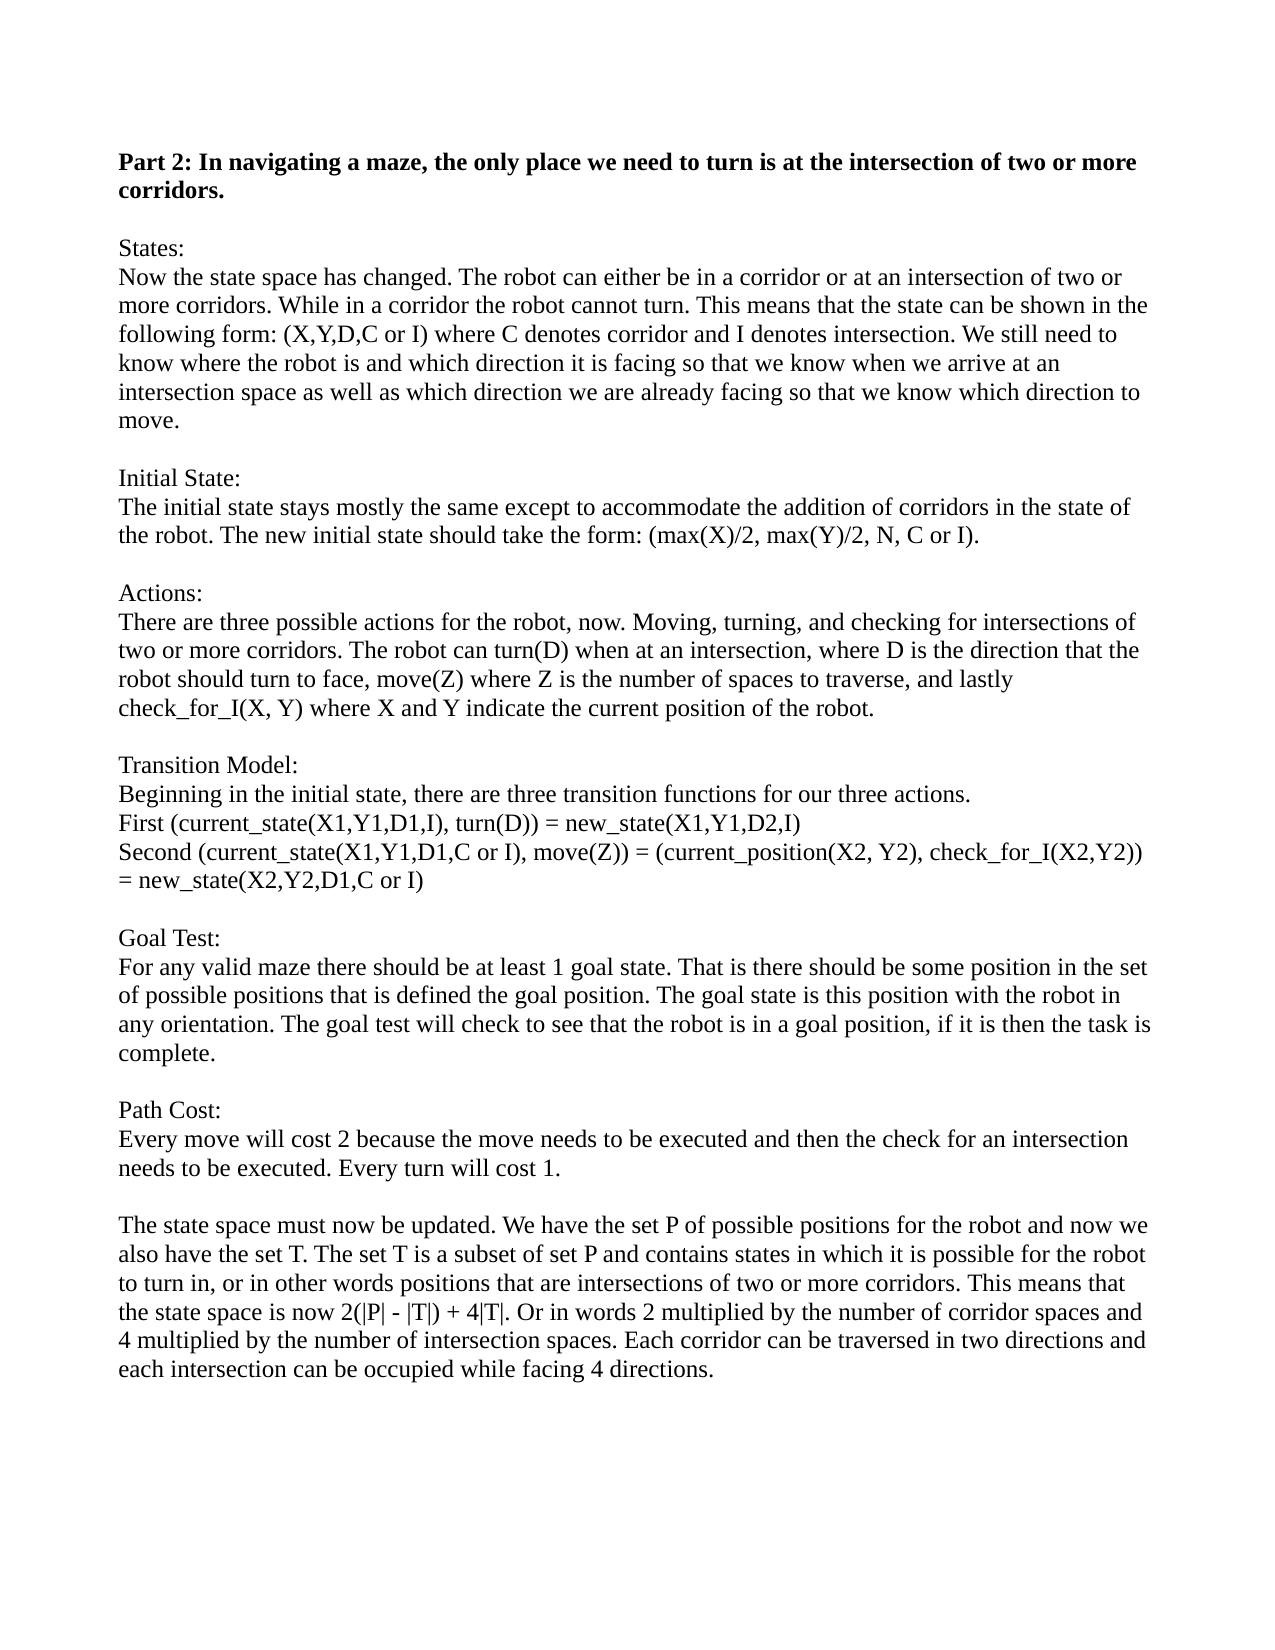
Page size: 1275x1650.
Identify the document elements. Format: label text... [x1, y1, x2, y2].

text Path Cost: [118, 1096, 1157, 1124]
text States: [118, 233, 1157, 262]
text For any valid maze there should be at least 1 goal state. That is there should be some position in the set of possible positions that is defined the goal position. The goal state is this position with the robot in any orientation. The goal test will check to see that the robot is in a goal position, if it is then the task is complete. [118, 952, 1157, 1067]
text Now the state space has changed. The robot can either be in a corridor or at an intersection of two or more corridors. While in a corridor the robot cannot turn. This means that the state can be shown in the following form: (X,Y,D,C or I) where C denotes corridor and I denotes intersection. We still need to know where the robot is and which direction it is facing so that we know when we arrive at an intersection space as well as which direction we are already facing so that we know which direction to move. [118, 262, 1157, 434]
text There are three possible actions for the robot, now. Moving, turning, and checking for intersections of two or more corridors. The robot can turn(D) when at an intersection, where D is the direction that the robot should turn to face, move(Z) where Z is the number of spaces to traverse, and lastly check_for_I(X, Y) where X and Y indicate the current position of the robot. [118, 607, 1157, 722]
text Every move will cost 2 because the move needs to be executed and then the check for an intersection needs to be executed. Every turn will cost 1. [118, 1124, 1157, 1182]
text The state space must now be updated. We have the set P of possible positions for the robot and now we also have the set T. The set T is a subset of set P and contains states in which it is possible for the robot to turn in, or in other words positions that are intersections of two or more corridors. This means that the state space is now 2(|P| - |T|) + 4|T|. Or in words 2 multiplied by the number of corridor spaces and 4 multiplied by the number of intersection spaces. Each corridor can be traversed in two directions and each intersection can be occupied while facing 4 directions. [118, 1211, 1157, 1383]
text Goal Test: [118, 923, 1157, 952]
text Transition Model: [118, 751, 1157, 779]
text Part 2: In navigating a maze, the only place we need to turn is at the intersection of two or more corridors. [118, 147, 1157, 204]
text Actions: [118, 578, 1157, 607]
text Second (current_state(X1,Y1,D1,C or I), move(Z)) = (current_position(X2, Y2), check_for_I(X2,Y2)) = new_state(X2,Y2,D1,C or I) [118, 837, 1157, 894]
text The initial state stays mostly the same except to accommodate the addition of corridors in the state of the robot. The new initial state should take the form: (max(X)/2, max(Y)/2, N, C or I). [118, 492, 1157, 549]
text First (current_state(X1,Y1,D1,I), turn(D)) = new_state(X1,Y1,D2,I) [118, 808, 1157, 837]
text Initial State: [118, 463, 1157, 492]
text Beginning in the initial state, there are three transition functions for our three actions. [118, 779, 1157, 808]
